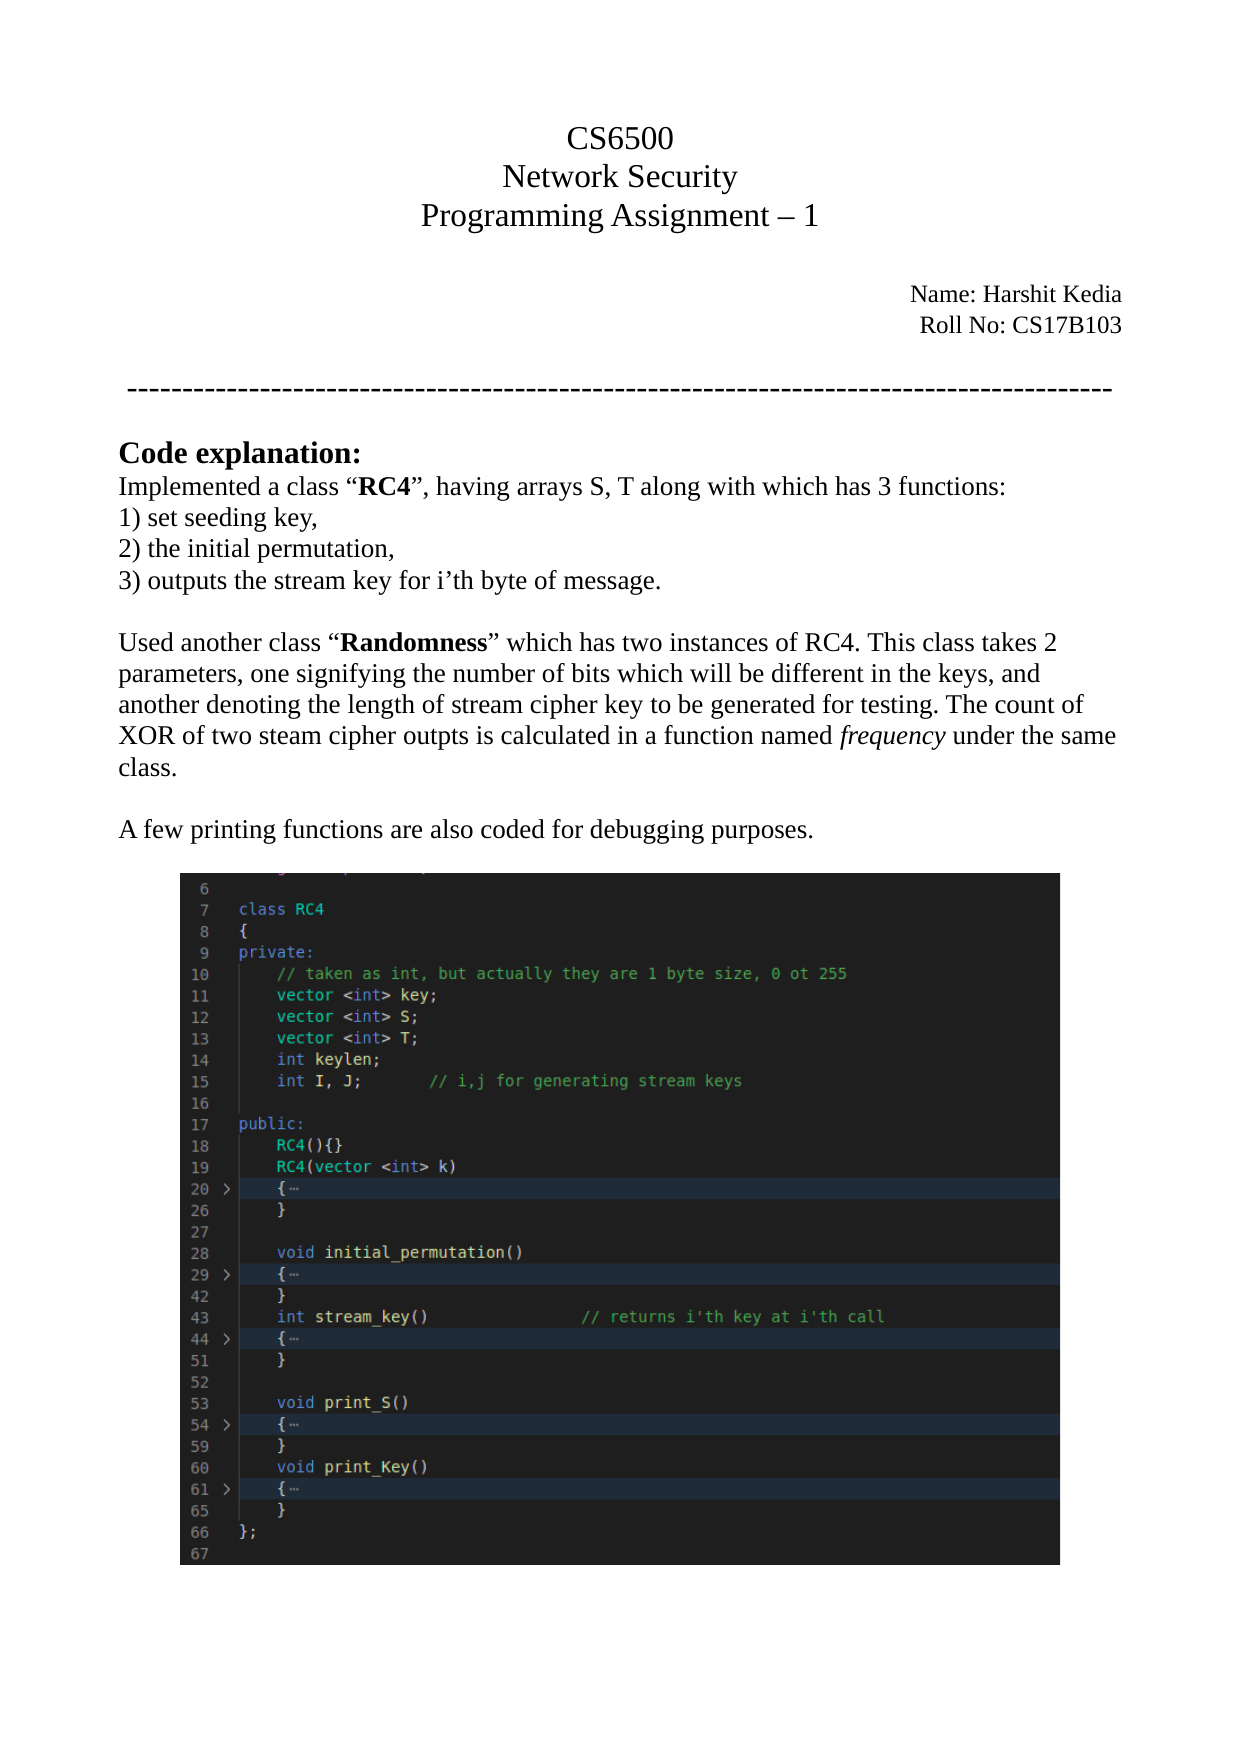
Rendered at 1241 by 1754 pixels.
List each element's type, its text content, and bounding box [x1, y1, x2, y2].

text 3) outputs the stream key for i’th byte of message. [118, 564, 1122, 595]
text ----------------------------------------------------------------------------------------- [118, 367, 1122, 406]
text Name: Harshit Kedia [118, 271, 1122, 310]
picture [180, 873, 1061, 1565]
text CS6500 [118, 118, 1122, 156]
text Used another class “Randomness” which has two instances of RC4. This class takes 2 parameters, one signifying the number of bits which will be different in the keys, and another denoting the length of stream cipher key to be generated for testing. The count of XOR of two steam cipher outpts is calculated in a function named frequency under the same class. [118, 626, 1122, 782]
text Network Security [118, 156, 1122, 195]
text Roll No: CS17B103 [118, 310, 1122, 338]
text 2) the initial permutation, [118, 533, 1122, 564]
text Implemented a class “RC4”, having arrays S, T along with which has 3 functions: [118, 470, 1122, 501]
text Programming Assignment – 1 [118, 195, 1122, 233]
text 1) set seeding key, [118, 501, 1122, 533]
text Code explanation: [118, 434, 1122, 470]
text A few printing functions are also coded for debugging purposes. [118, 782, 1122, 844]
